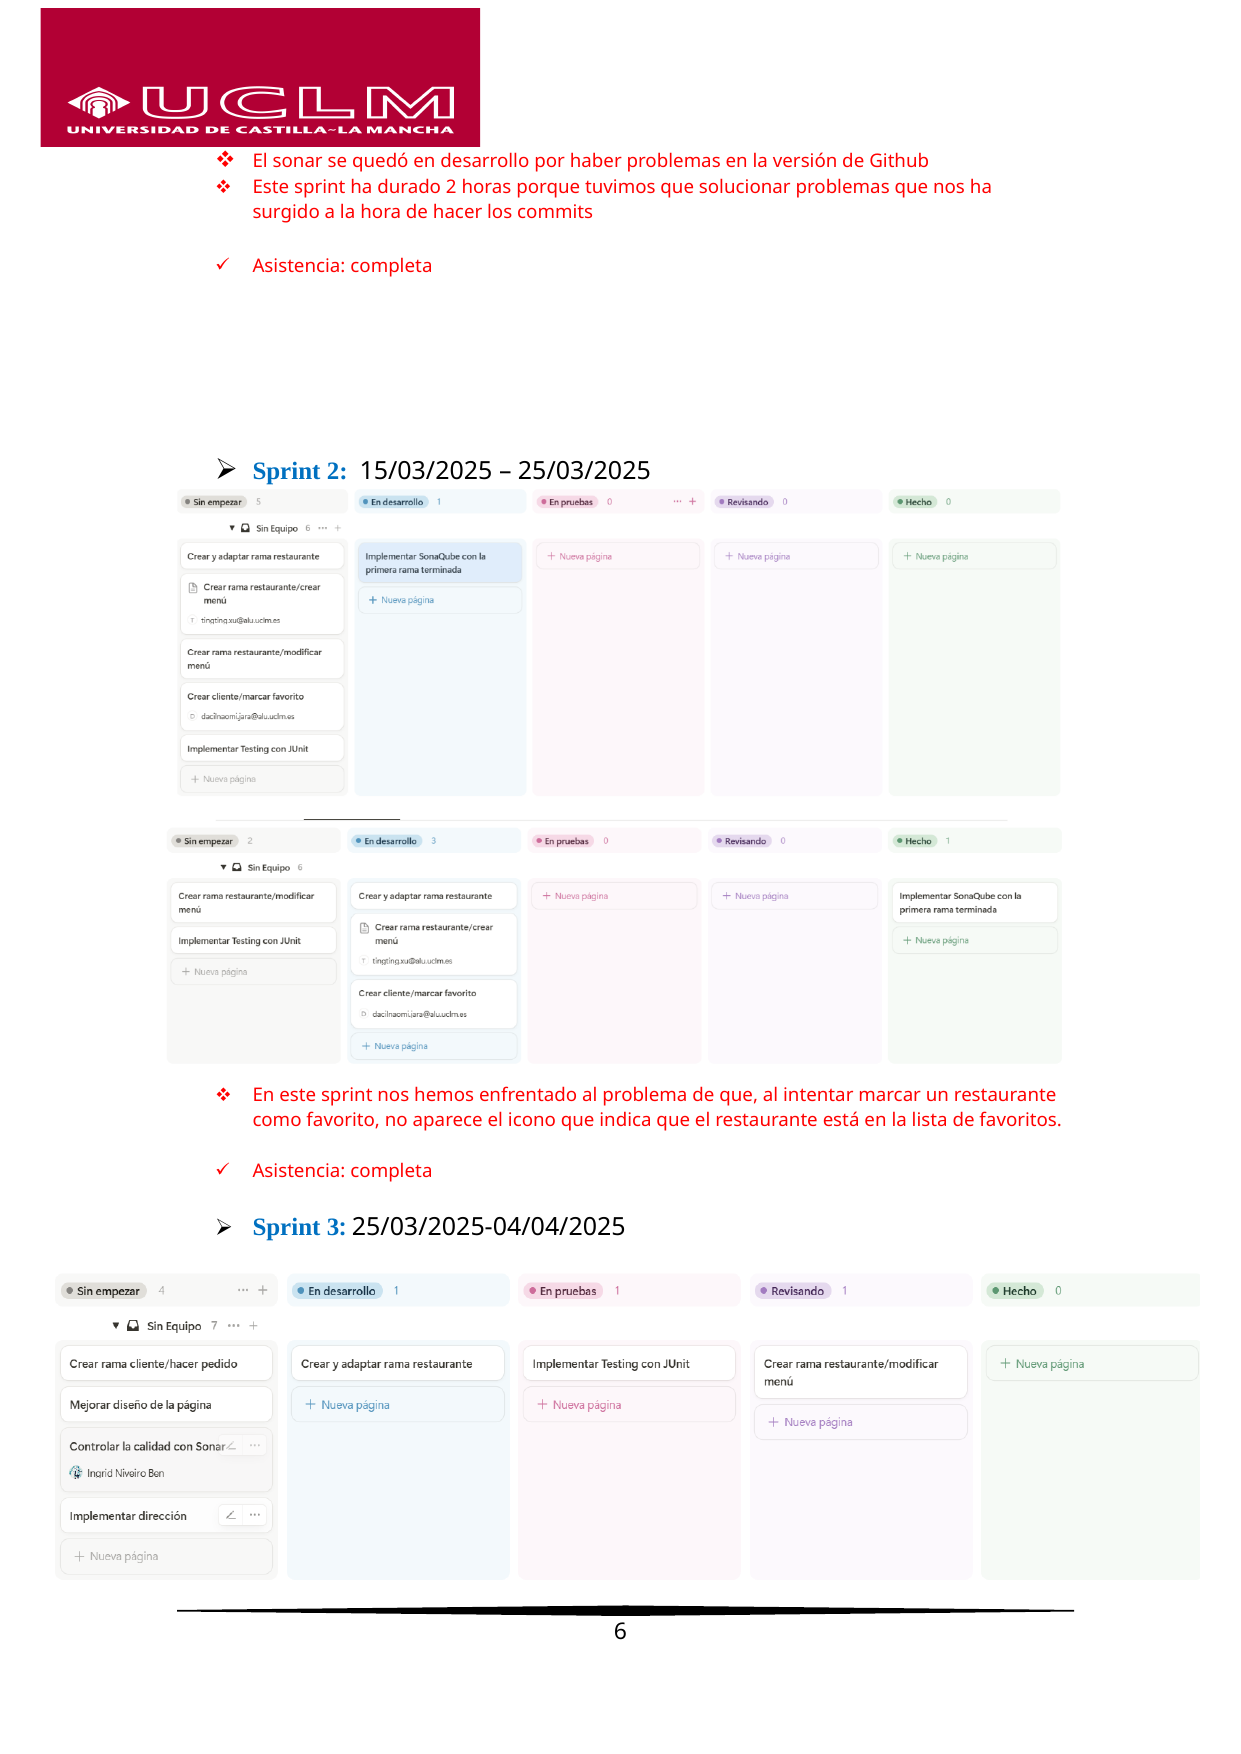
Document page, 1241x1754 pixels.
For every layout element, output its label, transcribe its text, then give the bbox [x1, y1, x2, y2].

list Sprint 3: 25/03/2025-04/04/2025 [215, 1209, 1063, 1243]
list Asistencia: completa [215, 1158, 1063, 1183]
list Este sprint ha durado 2 horas porque tuvimos que solucionar problemas que nos ha surgido a la hora de hacer los commits [215, 173, 1063, 224]
list [215, 799, 1063, 819]
list El sonar se quedó en desarrollo por haber problemas en la versión de Github [215, 148, 1063, 173]
list Sprint 2: 15/03/2025 – 25/03/2025 [215, 453, 1063, 487]
list En este sprint nos hemos enfrentado al problema de que, al intentar marcar un restaurante como favorito, no aparece el icono que indica que el restaurante está en la lista de favoritos. [215, 1082, 1063, 1132]
list Asistencia: completa [215, 253, 1063, 278]
